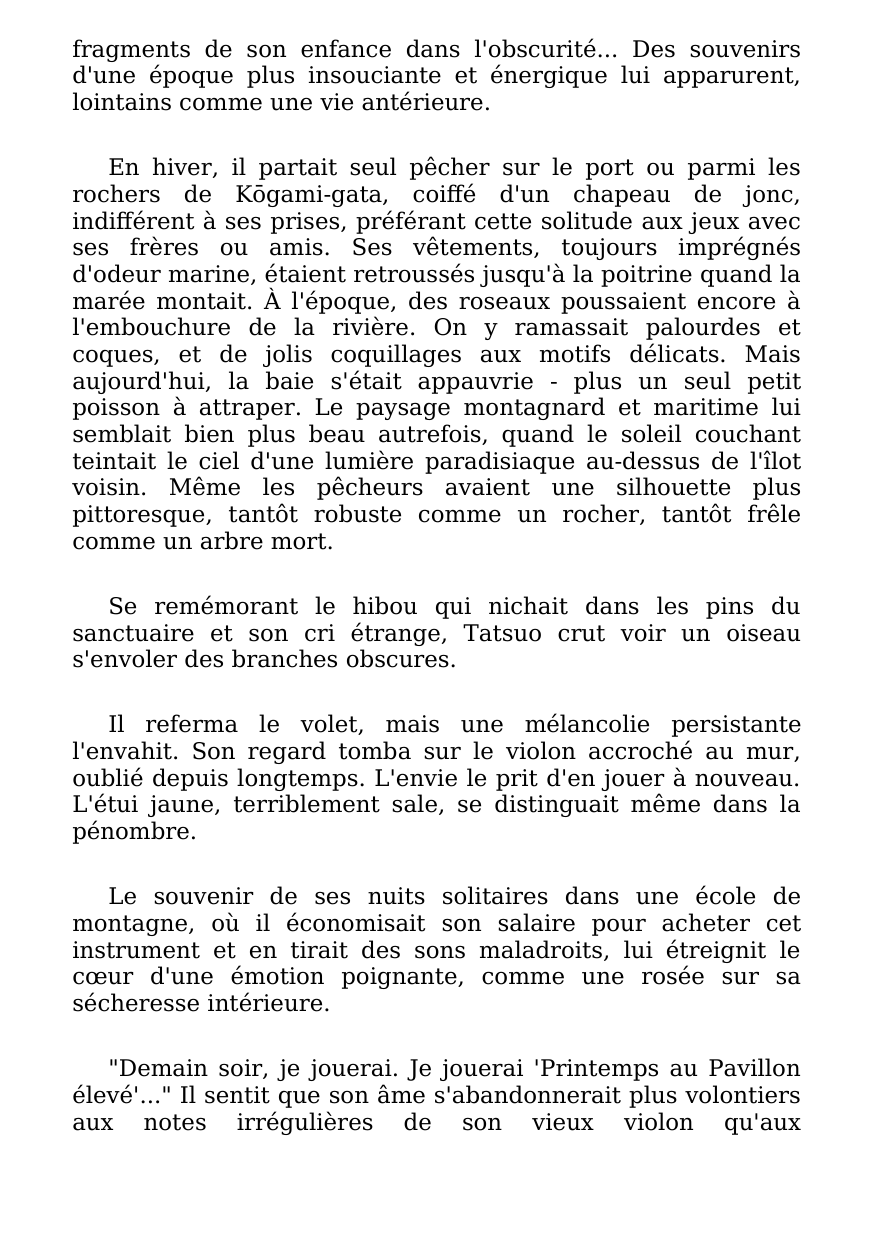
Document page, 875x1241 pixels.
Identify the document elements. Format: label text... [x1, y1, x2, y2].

text "Demain soir, je jouerai. Je jouerai 'Printemps au Pavillon élevé'..." Il sentit que son âme s'abandonnerait plus volontiers aux notes irrégulières de son vieux violon qu'aux [72, 1055, 802, 1135]
text Il referma le volet, mais une mélancolie persistante l'envahit. Son regard tomba sur le violon accroché au mur, oublié depuis longtemps. L'envie le prit d'en jouer à nouveau. L'étui jaune, terriblement sale, se distinguait même dans la pénombre. [72, 712, 802, 845]
text Se remémorant le hibou qui nichait dans les pins du sanctuaire et son cri étrange, Tatsuo crut voir un oiseau s'envoler des branches obscures. [72, 593, 802, 673]
text En hiver, il partait seul pêcher sur le port ou parmi les rochers de Kōgami-gata, coiffé d'un chapeau de jonc, indifférent à ses prises, préférant cette solitude aux jeux avec ses frères ou amis. Ses vêtements, toujours imprégnés d'odeur marine, étaient retroussés jusqu'à la poitrine quand la marée montait. À l'époque, des roseaux poussaient encore à l'embouchure de la rivière. On y ramassait palourdes et coques, et de jolis coquillages aux motifs délicats. Mais aujourd'hui, la baie s'était appauvrie - plus un seul petit poisson à attraper. Le paysage montagnard et maritime lui semblait bien plus beau autrefois, quand le soleil couchant teintait le ciel d'une lumière paradisiaque au-dessus de l'îlot voisin. Même les pêcheurs avaient une silhouette plus pittoresque, tantôt robuste comme un rocher, tantôt frêle comme un arbre mort. [72, 154, 802, 554]
text Le souvenir de ses nuits solitaires dans une école de montagne, où il économisait son salaire pour acheter cet instrument et en tirait des sons maladroits, lui étreignit le cœur d'une émotion poignante, comme une rosée sur sa sécheresse intérieure. [72, 883, 802, 1017]
text fragments de son enfance dans l'obscurité... Des souvenirs d'une époque plus insouciante et énergique lui apparurent, lointains comme une vie antérieure. [72, 36, 802, 116]
